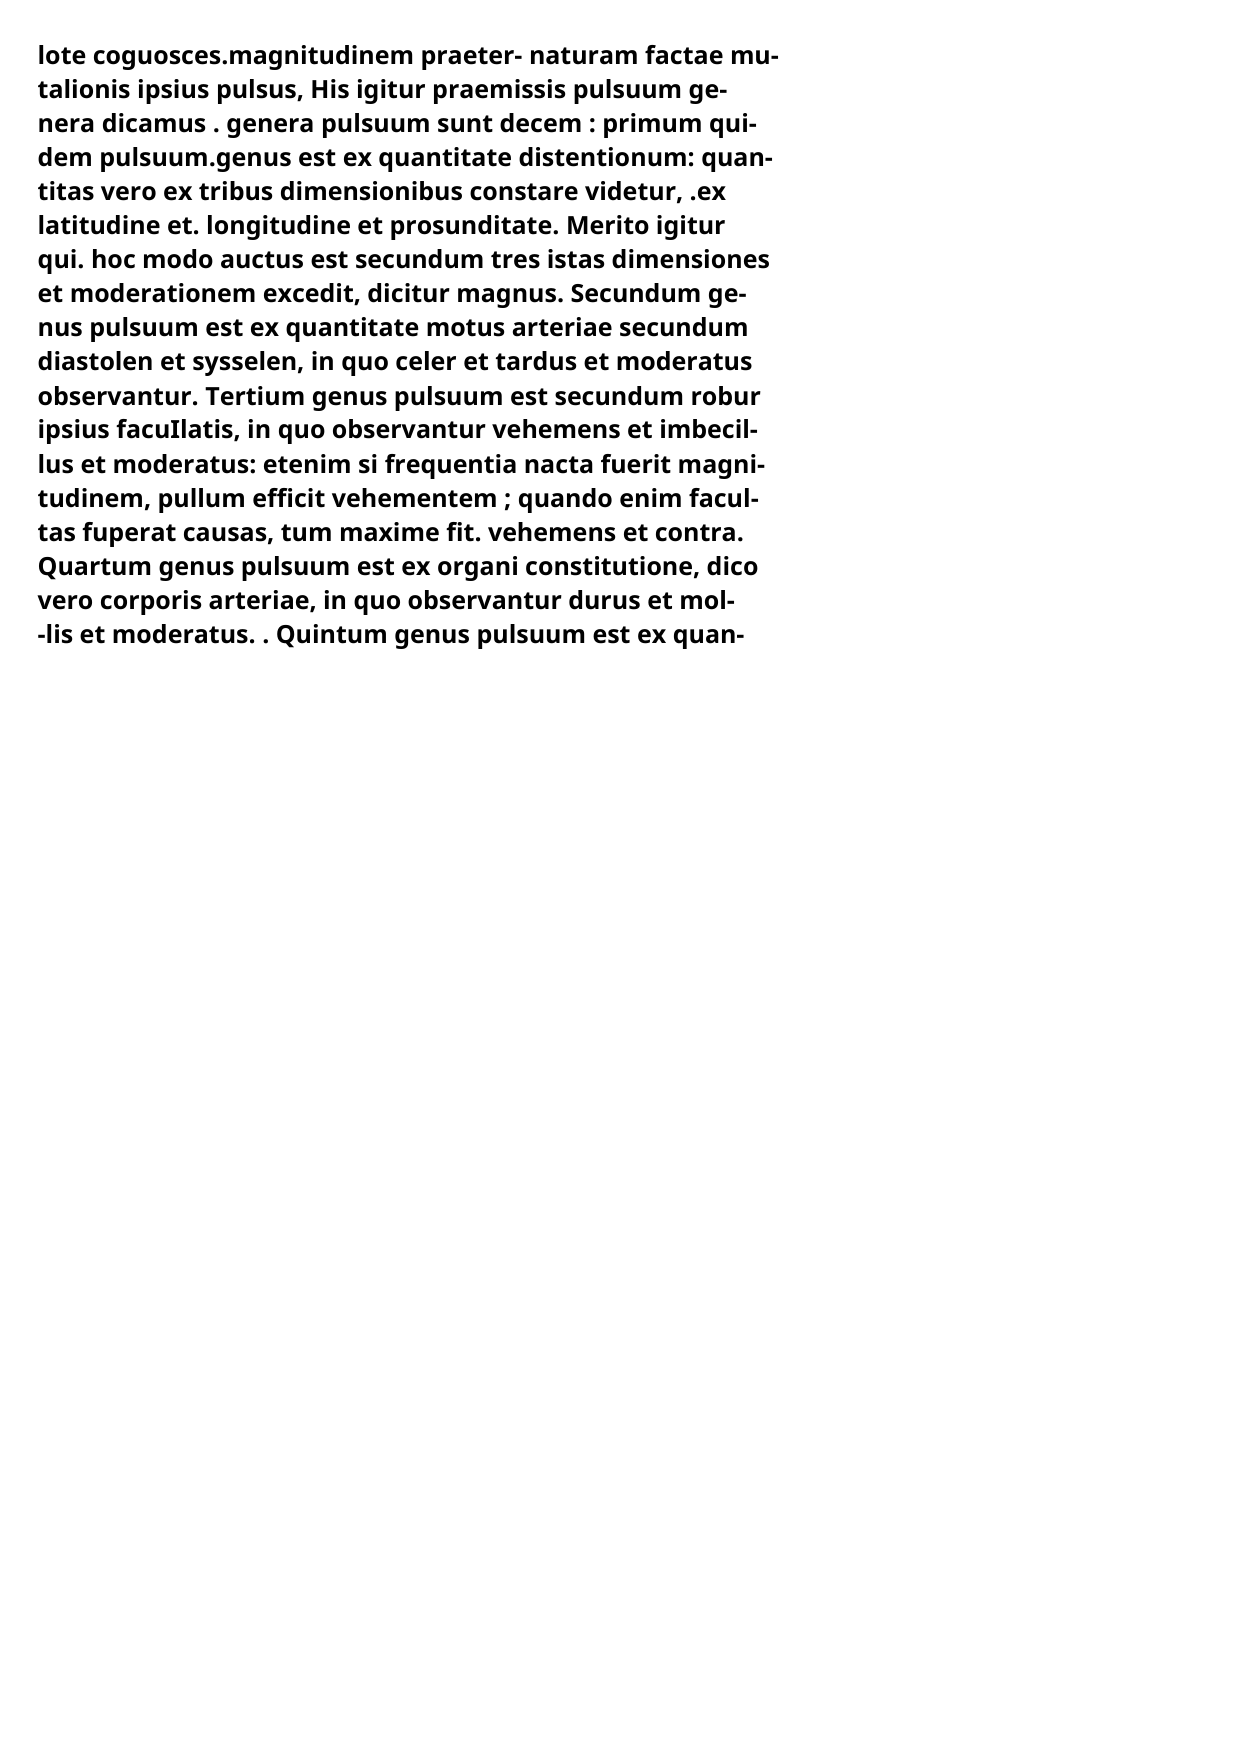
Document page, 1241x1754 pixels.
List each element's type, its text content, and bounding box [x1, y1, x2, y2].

text lote coguosces.magnitudinem praeter- naturam factae mu- talionis ipsius pulsus, His igitur praemissis pulsuum ge- nera dicamus . genera pulsuum sunt decem : primum qui- dem pulsuum.genus est ex quantitate distentionum: quan- titas vero ex tribus dimensionibus constare videtur, .ex latitudine et. longitudine et prosunditate. Merito igitur qui. hoc modo auctus est secundum tres istas dimensiones et moderationem excedit, dicitur magnus. Secundum ge- nus pulsuum est ex quantitate motus arteriae secundum diastolen et sysselen, in quo celer et tardus et moderatus observantur. Tertium genus pulsuum est secundum robur ipsius facuIlatis, in quo observantur vehemens et imbecil- lus et moderatus: etenim si frequentia nacta fuerit magni- tudinem, pullum efficit vehementem ; quando enim facul- tas fuperat causas, tum maxime fit. vehemens et contra. Quartum genus pulsuum est ex organi constitutione, dico vero corporis arteriae, in quo observantur durus et mol- -lis et moderatus. . Quintum genus pulsuum est ex quan- [37, 37, 1203, 651]
